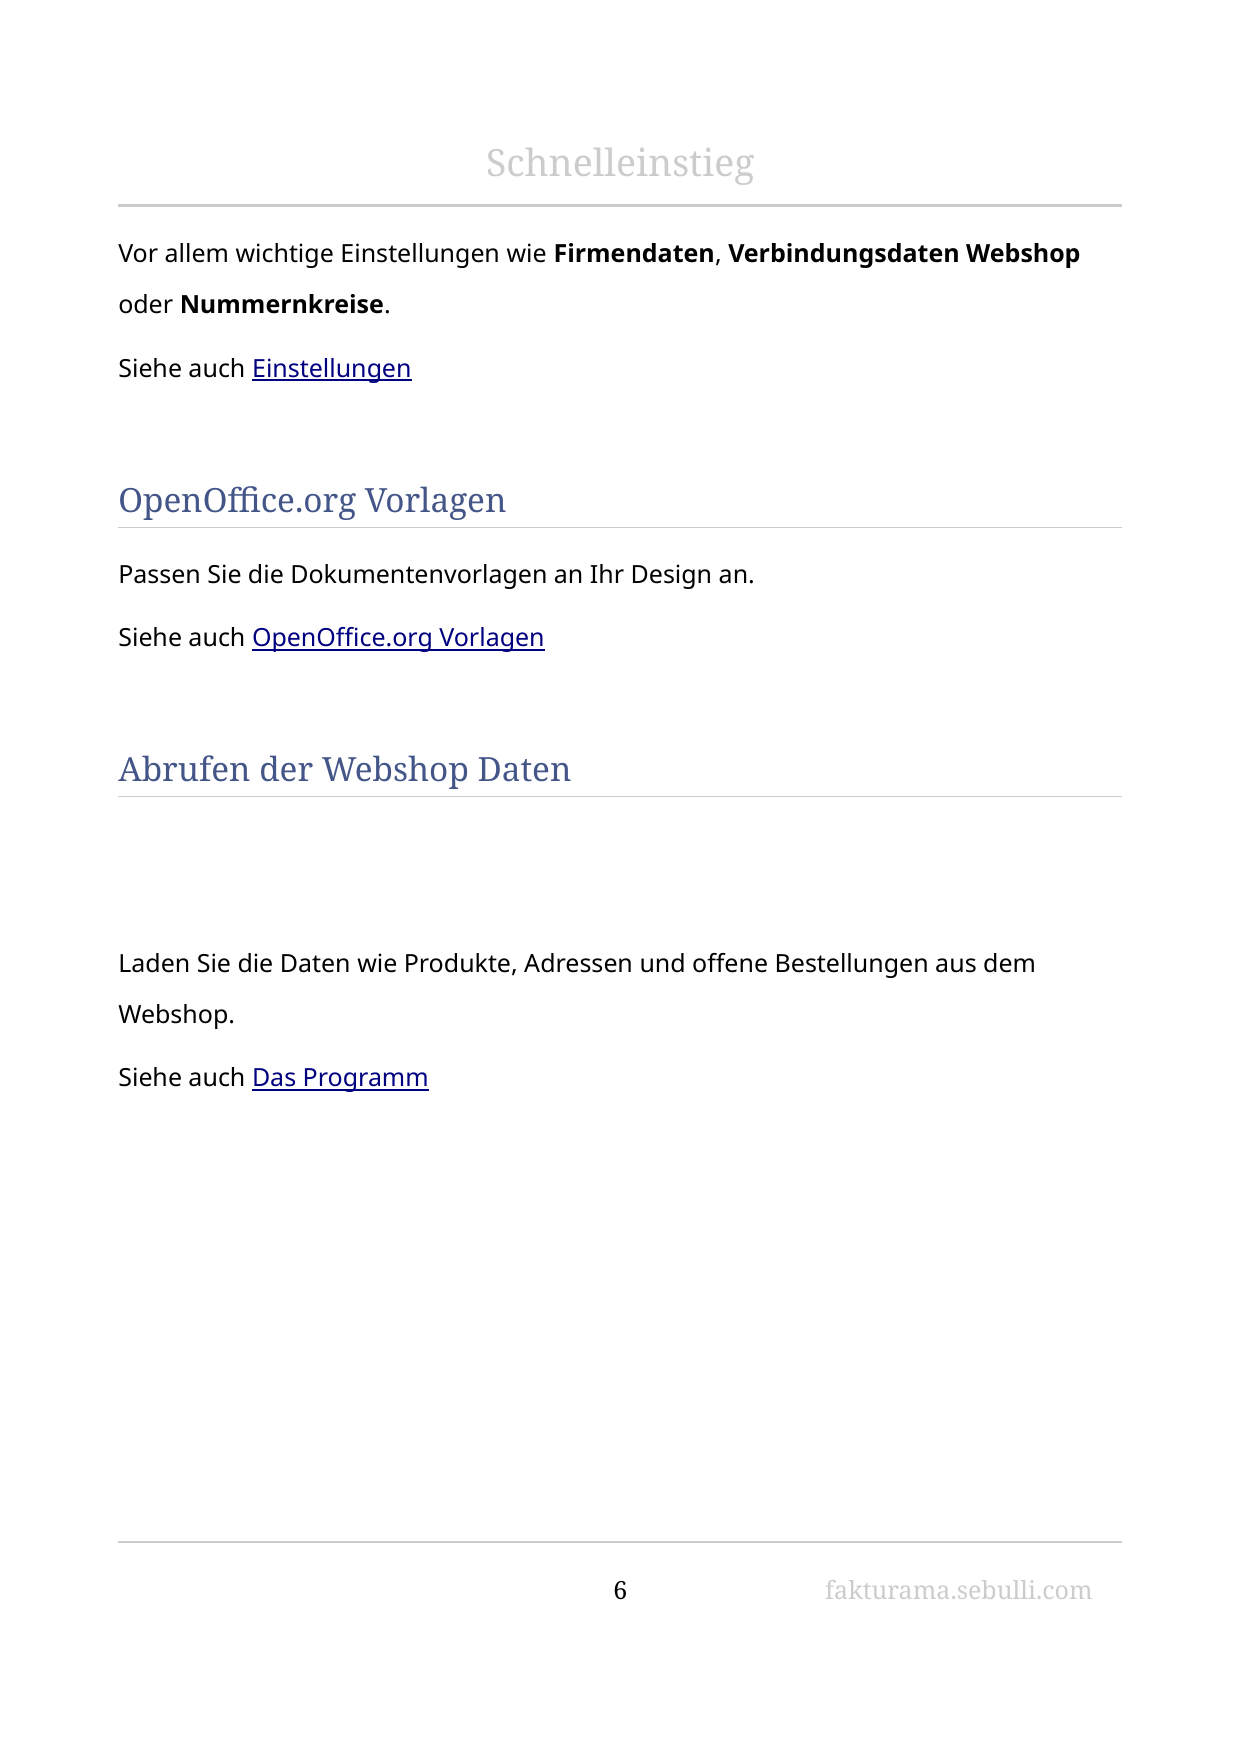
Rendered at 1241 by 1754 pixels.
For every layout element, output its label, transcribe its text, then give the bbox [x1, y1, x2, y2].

text Siehe auch OpenOffice.org Vorlagen [118, 620, 1122, 654]
text Siehe auch Das Programm [118, 1060, 1122, 1094]
text Vor allem wichtige Einstellungen wie Firmendaten, Verbindungsdaten Webshop oder Nummernkreise. [118, 236, 1122, 321]
subtitle OpenOffice.org Vorlagen [118, 477, 1122, 527]
text Laden Sie die Daten wie Produkte, Adressen und offene Bestellungen aus dem Webshop. [118, 946, 1122, 1031]
subtitle Abrufen der Webshop Daten [118, 746, 1122, 796]
text Passen Sie die Dokumentenvorlagen an Ihr Design an. [118, 556, 1122, 591]
text Siehe auch Einstellungen [118, 351, 1122, 385]
